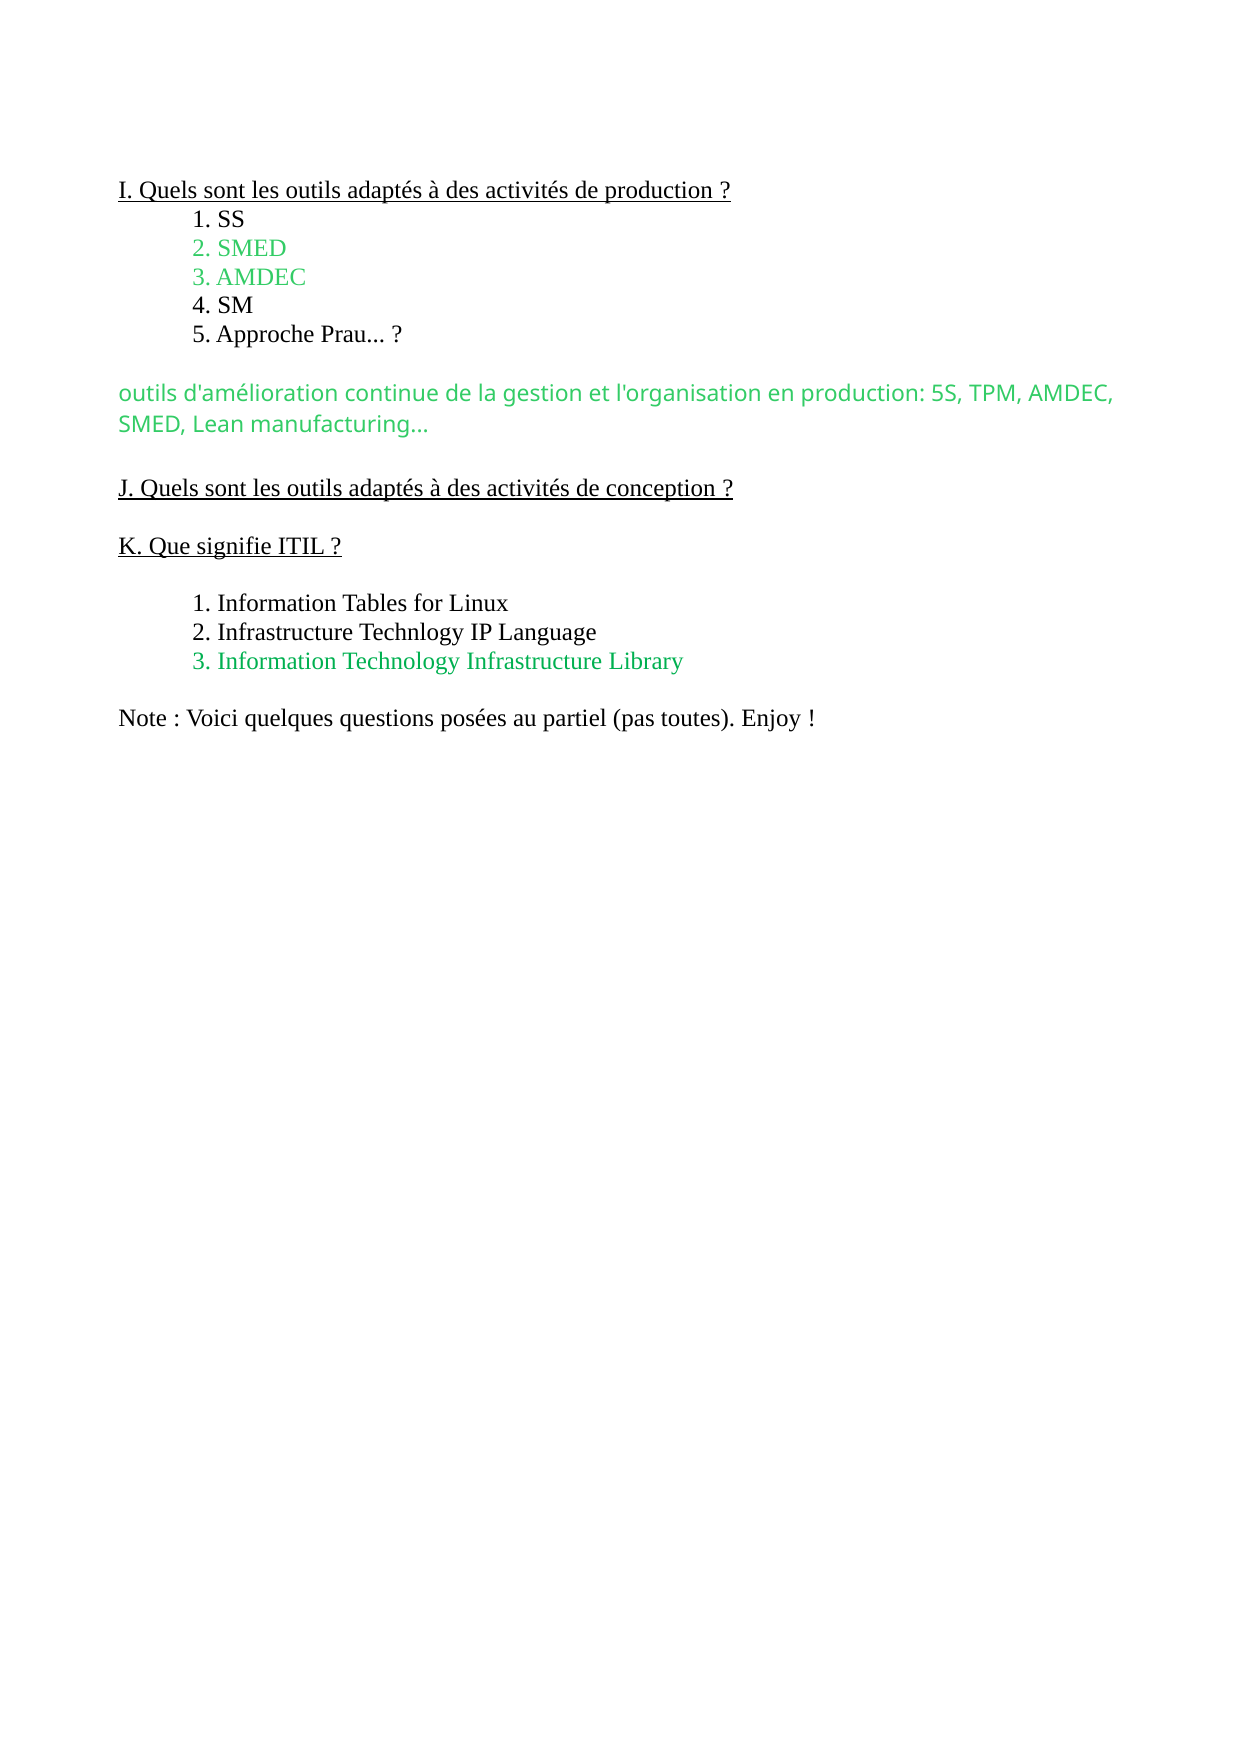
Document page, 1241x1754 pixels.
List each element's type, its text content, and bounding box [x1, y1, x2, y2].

text J. Quels sont les outils adaptés à des activités de conception ? [118, 473, 1122, 502]
text 5. Approche Prau... ? [118, 319, 1122, 348]
text 3. AMDEC [118, 262, 1122, 291]
text outils d'amélioration continue de la gestion et l'organisation en production: 5S, TPM, AMDEC, SMED, Lean manufacturing... [118, 377, 1122, 439]
text 1. SS [118, 204, 1122, 233]
text 1. Information Tables for Linux [118, 588, 1122, 617]
text 4. SM [118, 291, 1122, 319]
text K. Que signifie ITIL ? [118, 531, 1122, 560]
text I. Quels sont les outils adaptés à des activités de production ? [118, 176, 1122, 204]
text 2. Infrastructure Technlogy IP Language [118, 617, 1122, 646]
text Note : Voici quelques questions posées au partiel (pas toutes). Enjoy ! [118, 703, 1122, 732]
text 2. SMED [118, 233, 1122, 262]
text 3. Information Technology Infrastructure Library [118, 646, 1122, 675]
